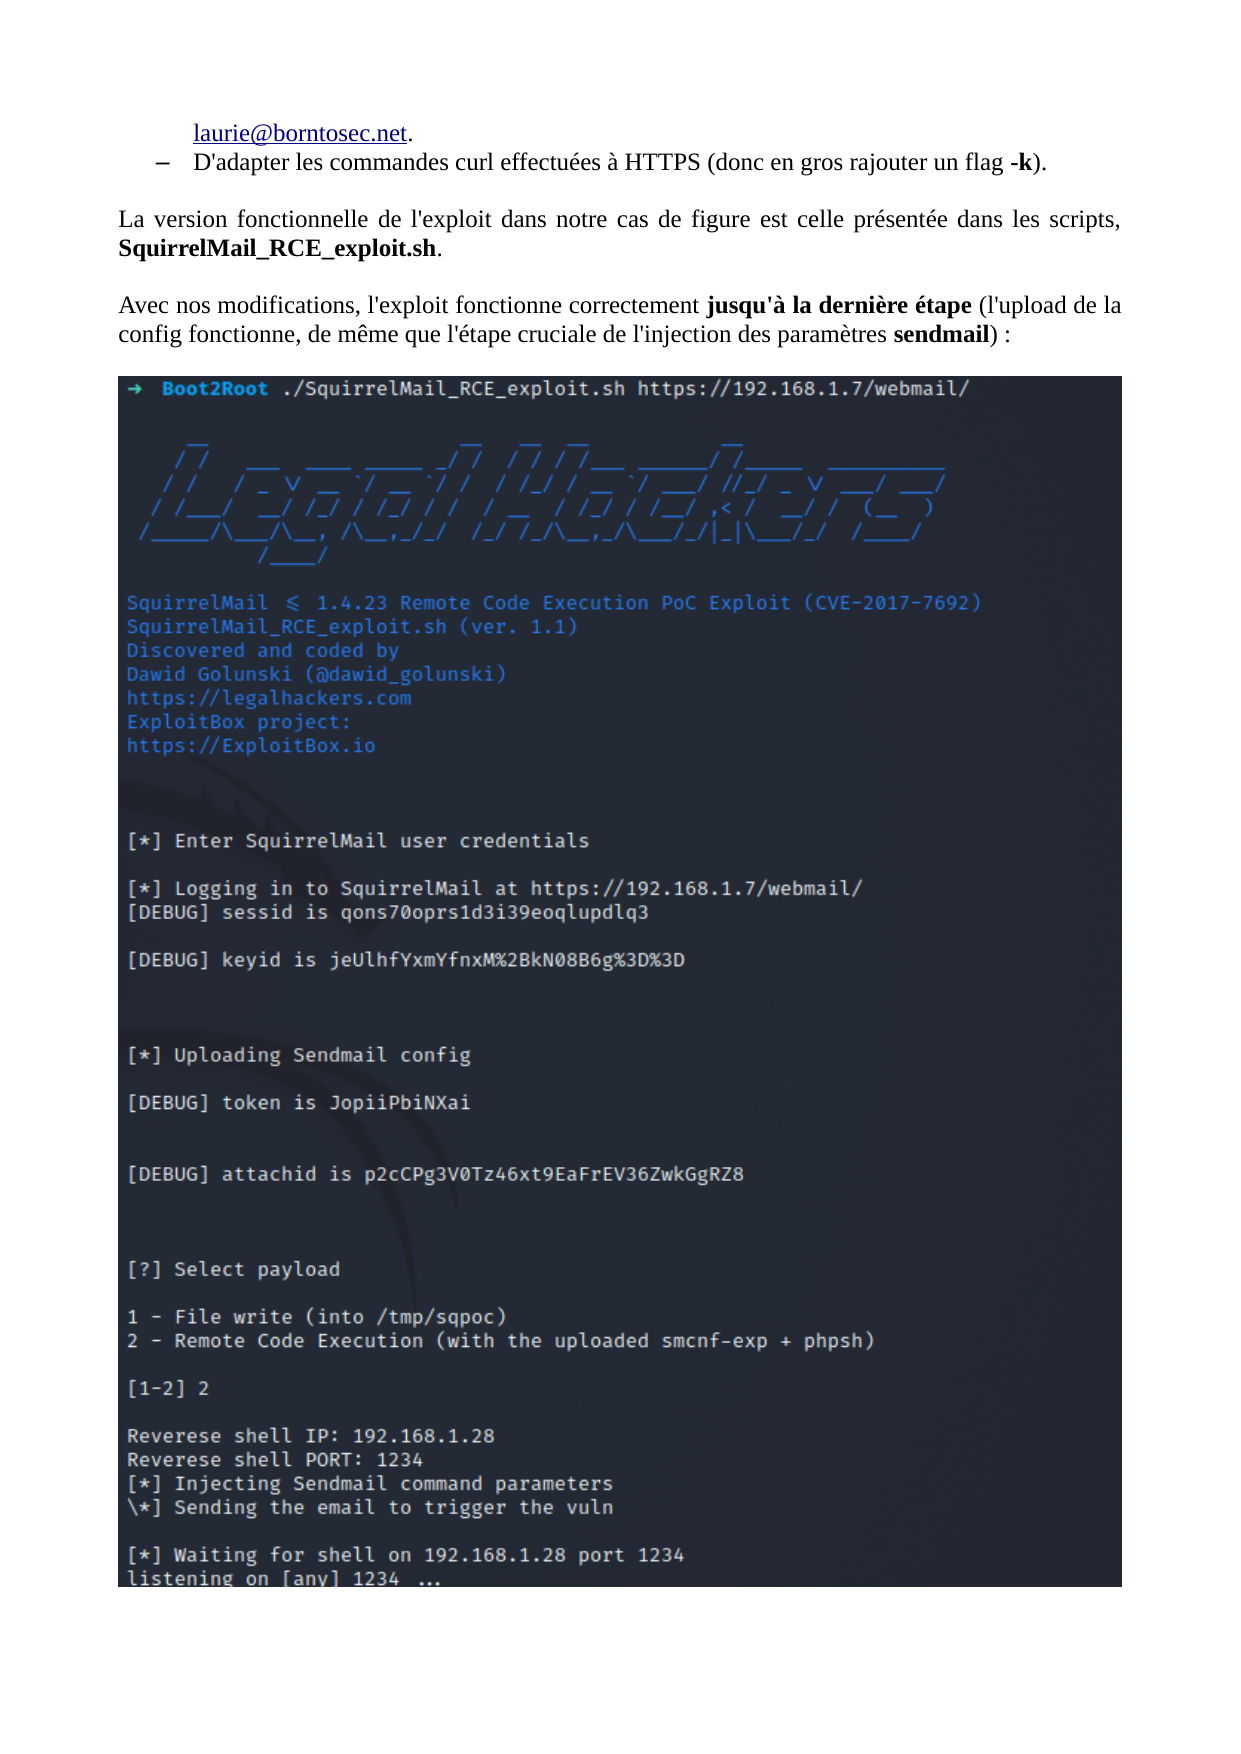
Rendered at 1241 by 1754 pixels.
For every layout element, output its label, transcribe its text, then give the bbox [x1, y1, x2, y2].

list laurie@borntosec.net. [156, 118, 1122, 147]
text Avec nos modifications, l'exploit fonctionne correctement jusqu'à la dernière étape (l'upload de la config fonctionne, de même que l'étape cruciale de l'injection des paramètres sendmail) : [118, 291, 1122, 348]
list D'adapter les commandes curl effectuées à HTTPS (donc en gros rajouter un flag -k). [156, 147, 1122, 176]
text La version fonctionnelle de l'exploit dans notre cas de figure est celle présentée dans les scripts, SquirrelMail_RCE_exploit.sh. [118, 204, 1122, 262]
